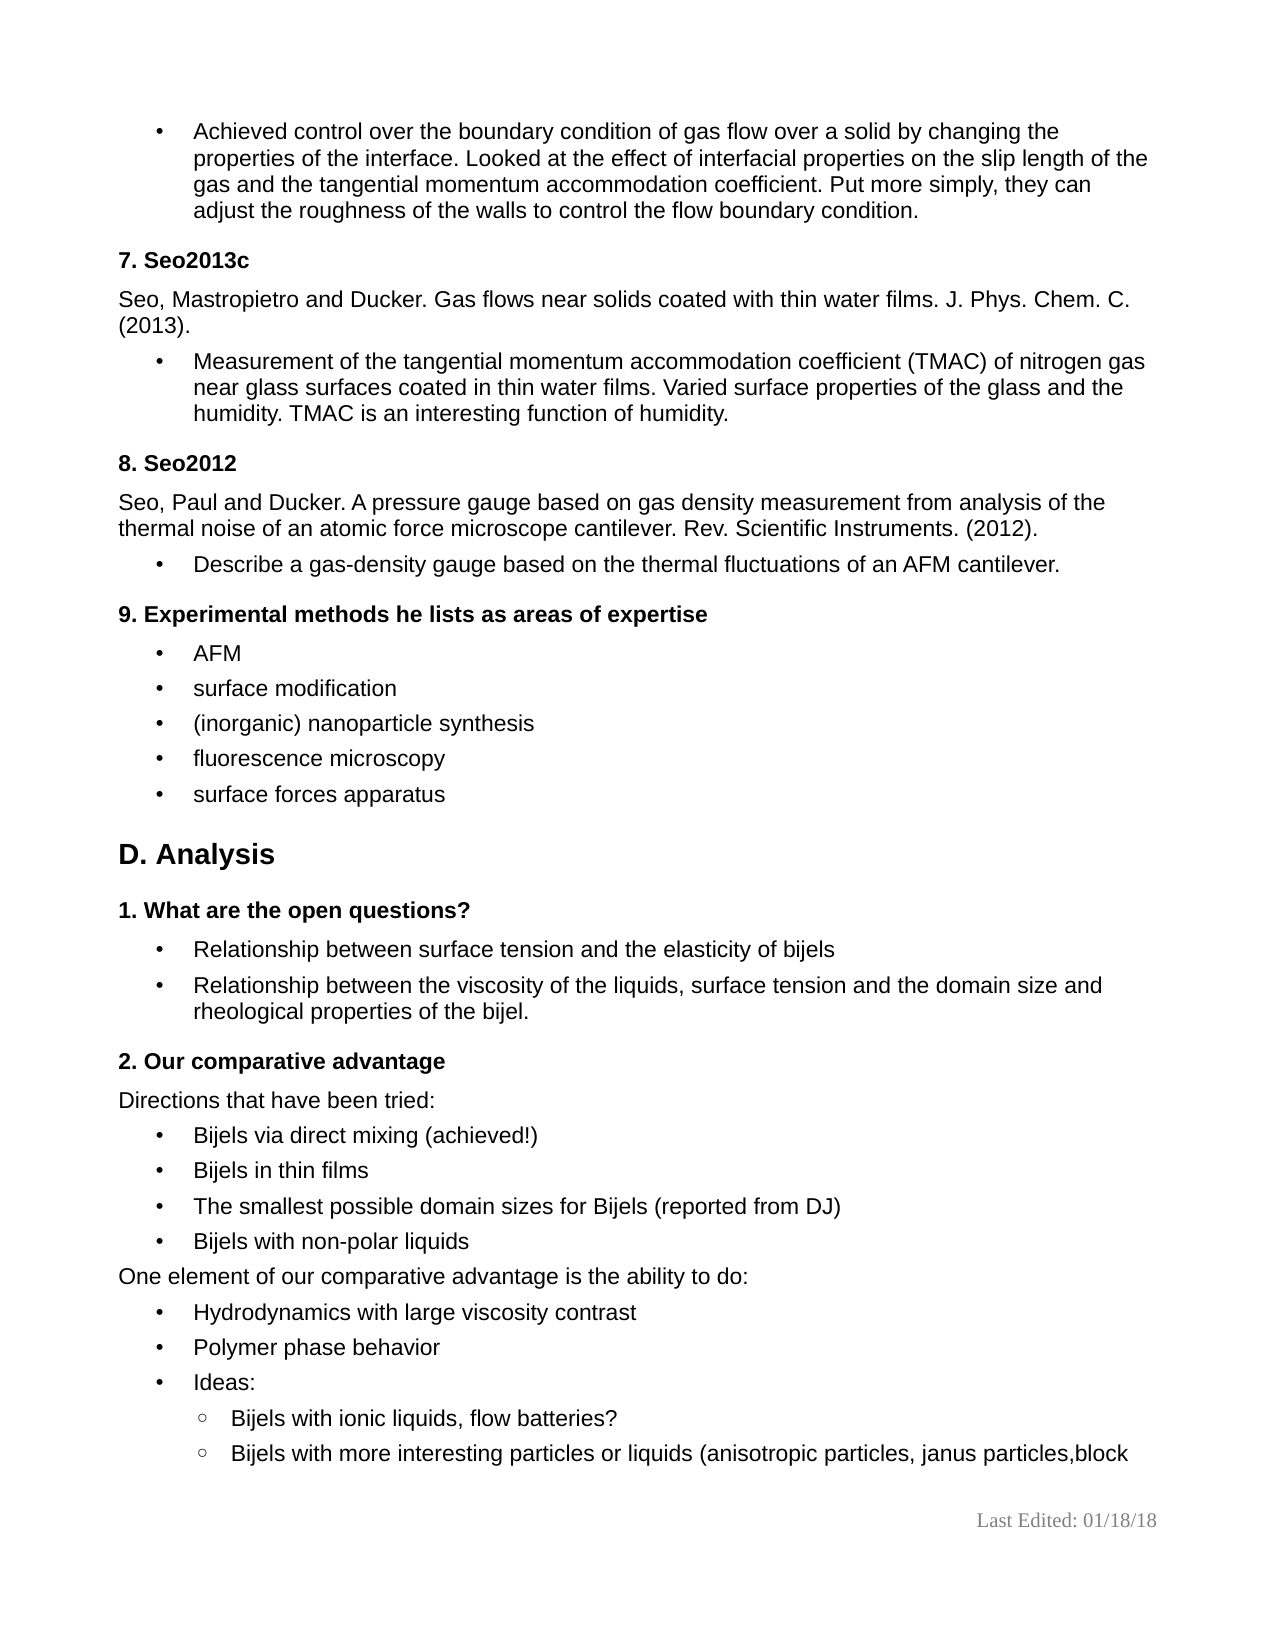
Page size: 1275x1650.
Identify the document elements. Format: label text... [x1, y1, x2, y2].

subtitle Bijels with ionic liquids, flow batteries? [193, 1404, 1157, 1431]
subtitle Experimental methods he lists as areas of expertise [118, 601, 1157, 627]
subtitle surface modification [156, 675, 1157, 701]
subtitle Bijels with non-polar liquids [156, 1228, 1157, 1254]
subtitle Directions that have been tried: [118, 1087, 1157, 1113]
subtitle Polymer phase behavior [156, 1334, 1157, 1360]
subtitle fluorescence microscopy [156, 745, 1157, 772]
subtitle surface forces apparatus [156, 781, 1157, 807]
subtitle Describe a gas-density gauge based on the thermal fluctuations of an AFM cantilever. [156, 551, 1157, 577]
subtitle Seo2013c [118, 247, 1157, 273]
subtitle Seo2012 [118, 450, 1157, 477]
subtitle AFM [156, 639, 1157, 666]
subtitle Seo, Paul and Ducker. A pressure gauge based on gas density measurement from analysis of the thermal noise of an atomic force microscope cantilever. Rev. Scientific Instruments. (2012). [118, 489, 1157, 542]
subtitle Seo, Mastropietro and Ducker. Gas flows near solids coated with thin water films. J. Phys. Chem. C. (2013). [118, 286, 1157, 339]
subtitle The smallest possible domain sizes for Bijels (reported from DJ) [156, 1193, 1157, 1219]
subtitle Analysis [118, 837, 1157, 870]
subtitle Bijels with more interesting particles or liquids (anisotropic particles, janus particles,block [193, 1440, 1157, 1466]
subtitle Ideas: [156, 1369, 1157, 1396]
subtitle Hydrodynamics with large viscosity contrast [156, 1299, 1157, 1325]
subtitle One element of our comparative advantage is the ability to do: [118, 1263, 1157, 1290]
subtitle What are the open questions? [118, 897, 1157, 924]
subtitle Achieved control over the boundary condition of gas flow over a solid by changing the properties of the interface. Looked at the effect of interfacial properties on the slip length of the gas and the tangential momentum accommodation coefficient. Put more simply, they can adjust the roughness of the walls to control the flow boundary condition. [156, 118, 1157, 223]
subtitle Bijels via direct mixing (achieved!) [156, 1122, 1157, 1148]
subtitle Bijels in thin films [156, 1157, 1157, 1184]
list Relationship between the viscosity of the liquids, surface tension and the domain size and rheological properties of the bijel. [156, 972, 1157, 1024]
subtitle Measurement of the tangential momentum accommodation coefficient (TMAC) of nitrogen gas near glass surfaces coated in thin water films. Varied surface properties of the glass and the humidity. TMAC is an interesting function of humidity. [156, 348, 1157, 427]
list Relationship between surface tension and the elasticity of bijels [156, 936, 1157, 963]
subtitle (inorganic) nanoparticle synthesis [156, 710, 1157, 736]
subtitle Our comparative advantage [118, 1048, 1157, 1074]
